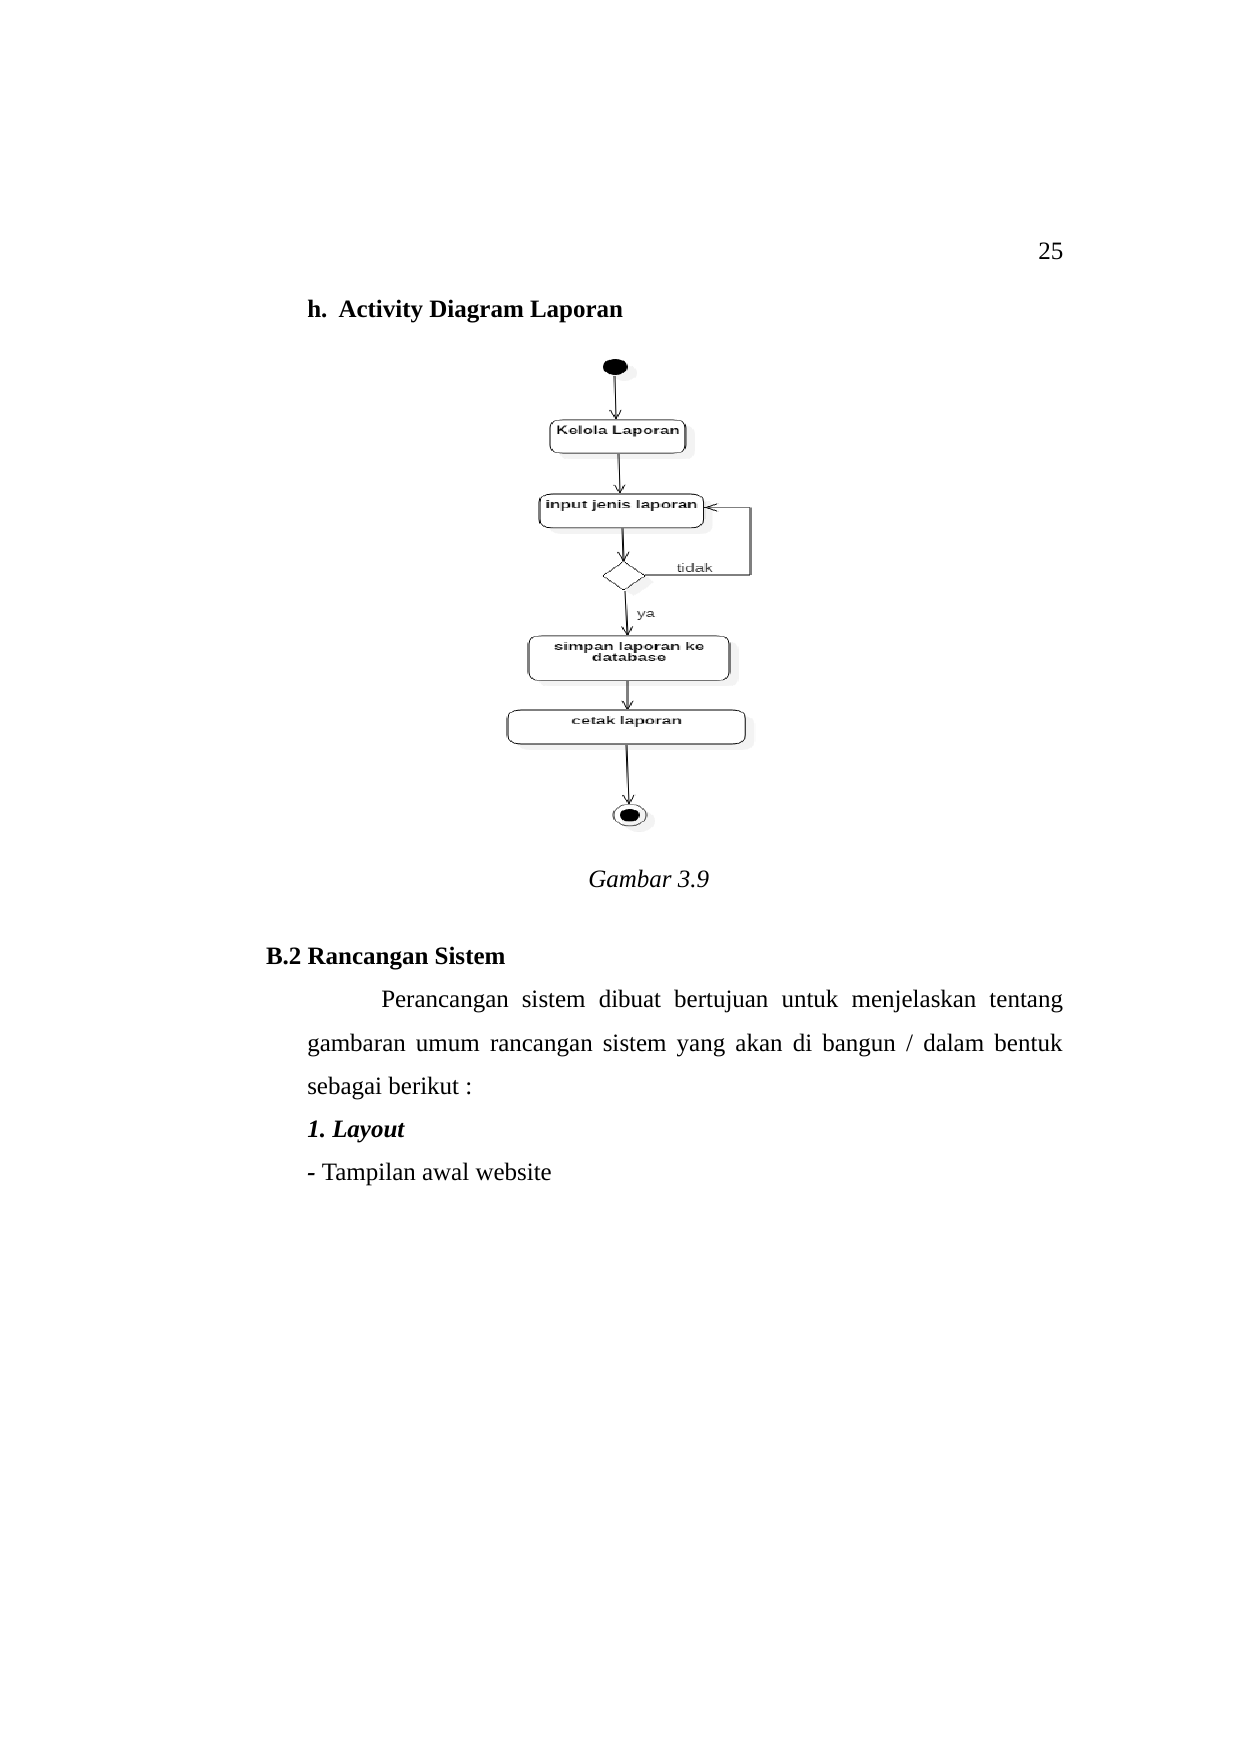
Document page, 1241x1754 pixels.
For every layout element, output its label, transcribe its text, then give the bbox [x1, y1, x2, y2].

text - Tampilan awal website [307, 1157, 1063, 1186]
text 1. Layout [307, 1114, 1063, 1143]
picture [495, 350, 804, 859]
text h. Activity Diagram Laporan [307, 294, 1063, 323]
text Perancangan sistem dibuat bertujuan untuk menjelaskan tentang gambaran umum rancangan sistem yang akan di bangun / dalam bentuk sebagai berikut : [307, 984, 1063, 1099]
text Gambar 3.9 [495, 859, 804, 893]
text B.2 Rancangan Sistem [266, 941, 1063, 970]
